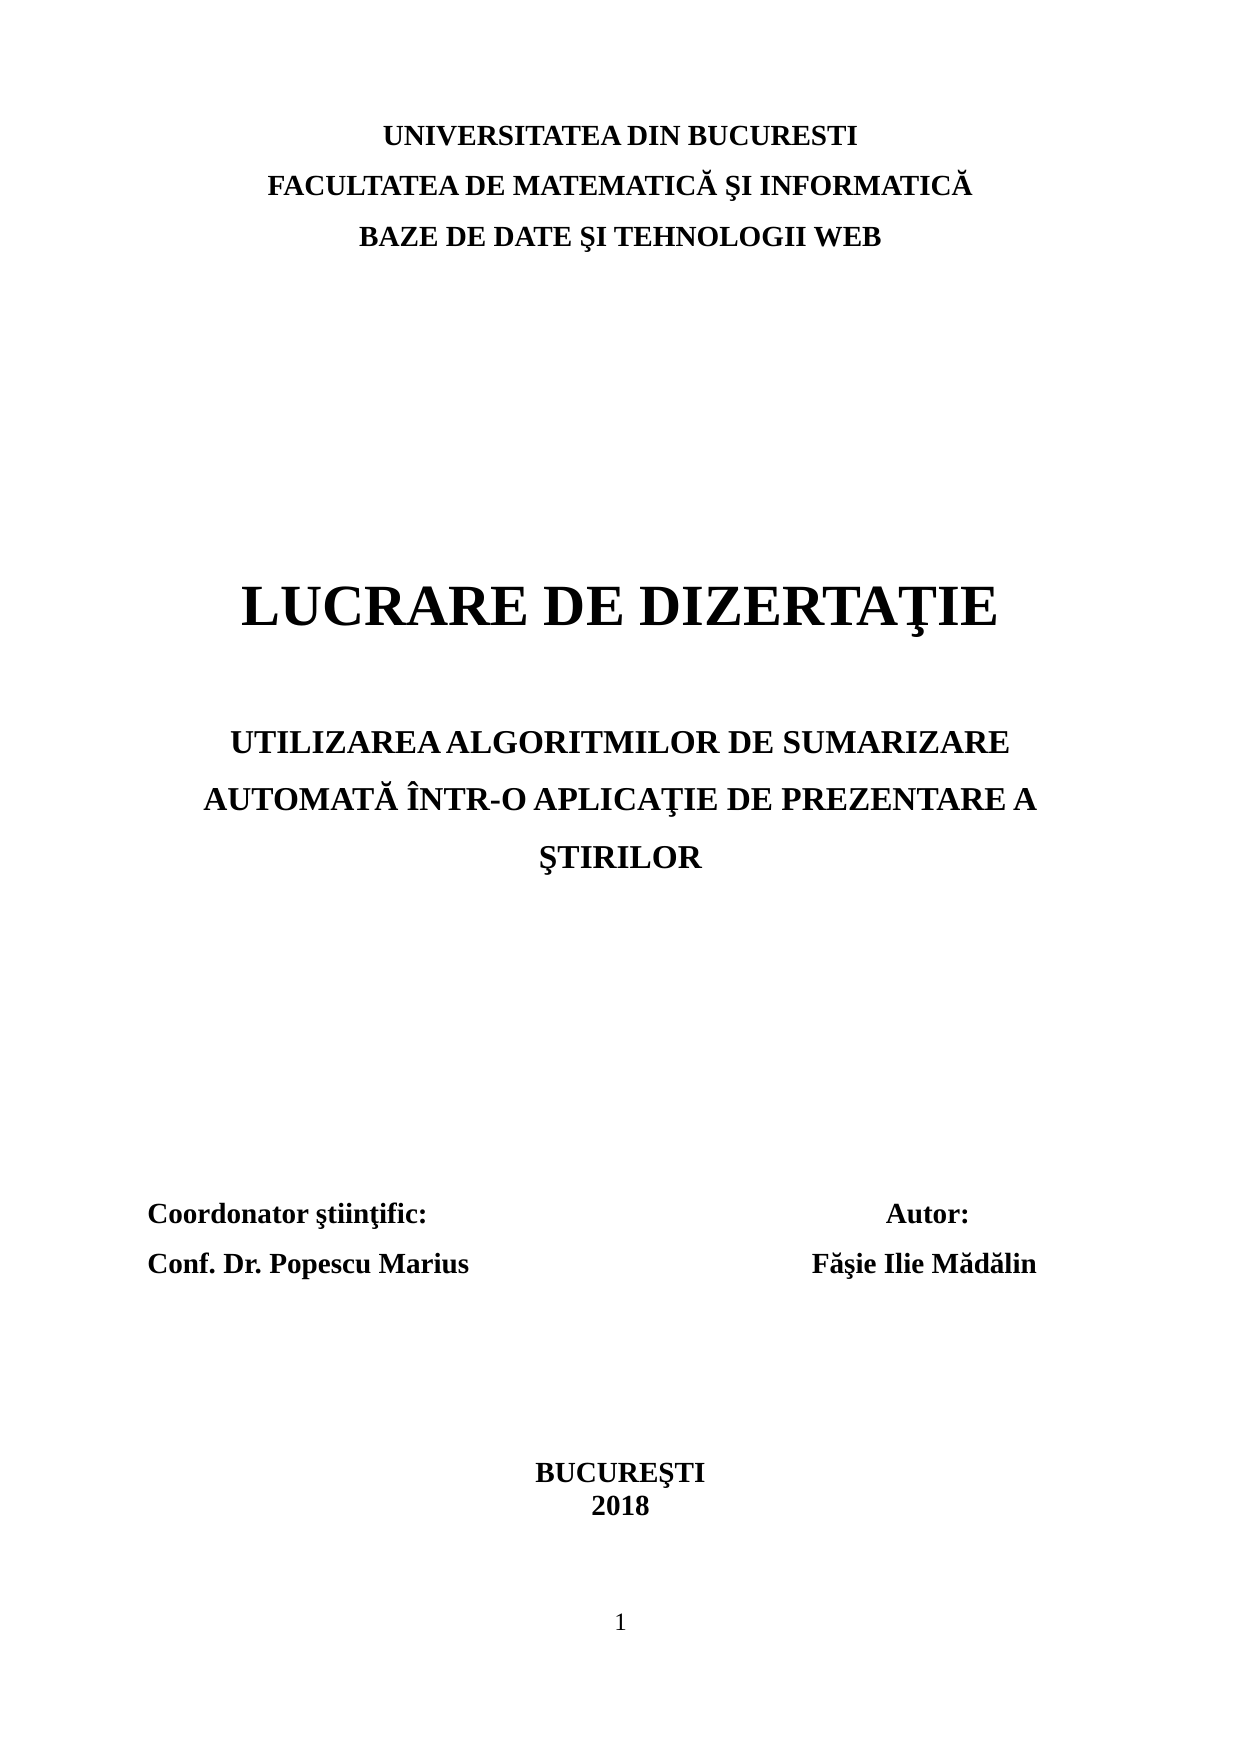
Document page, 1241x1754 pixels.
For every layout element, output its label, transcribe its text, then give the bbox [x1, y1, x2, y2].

text FACULTATEA DE MATEMATICĂ ŞI INFORMATICĂ [147, 168, 1093, 202]
text UNIVERSITATEA DIN BUCURESTI [147, 118, 1093, 152]
text Coordonator ştiinţific: Autor: [147, 1196, 1093, 1230]
text BUCUREŞTI [147, 1455, 1093, 1488]
text LUCRARE DE DIZERTAŢIE [147, 571, 1093, 638]
text 2018 [147, 1488, 1093, 1522]
text Conf. Dr. Popescu Marius Făşie Ilie Mădălin [147, 1247, 1093, 1280]
text BAZE DE DATE ŞI TEHNOLOGII WEB [147, 219, 1093, 252]
text UTILIZAREA ALGORITMILOR DE SUMARIZARE AUTOMATĂ ÎNTR-O APLICAŢIE DE PREZENTARE A ŞTIRILOR [147, 722, 1093, 875]
